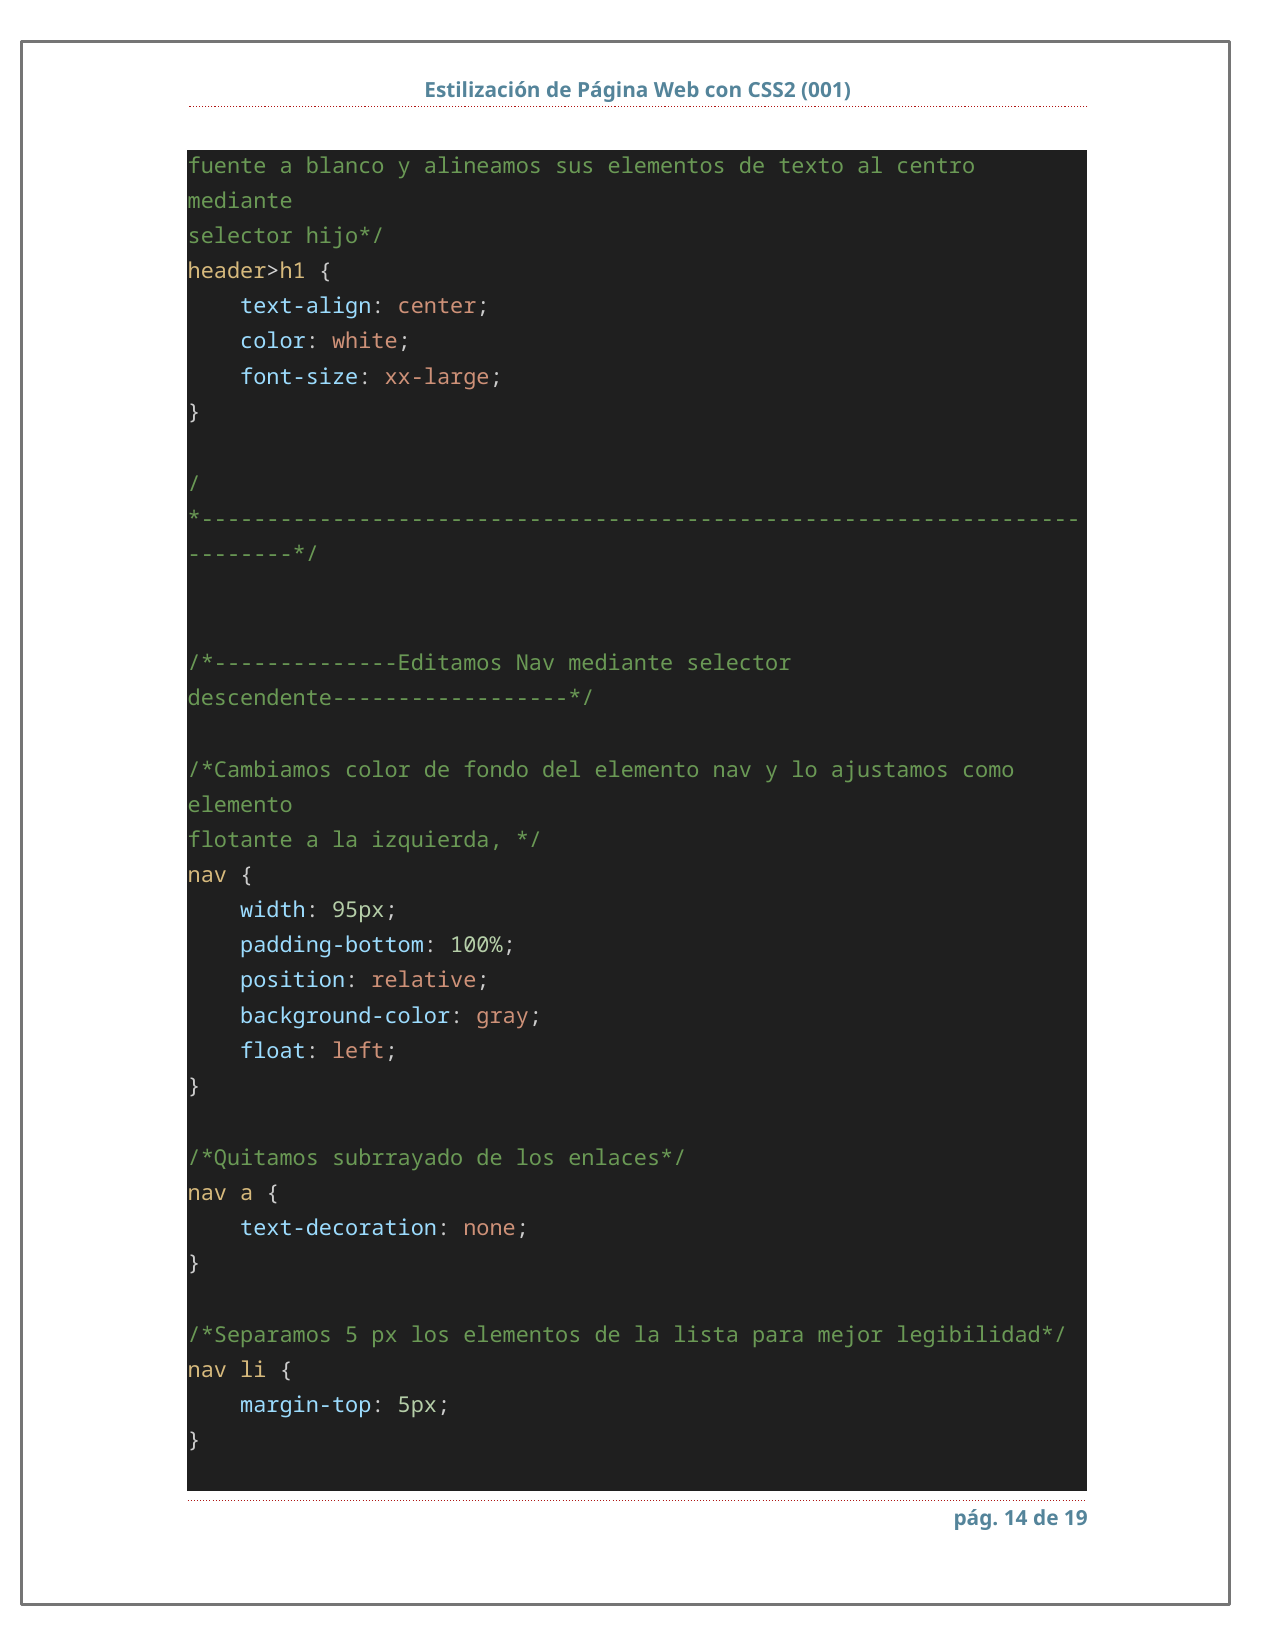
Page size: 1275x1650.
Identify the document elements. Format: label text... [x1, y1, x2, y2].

text /*---------------------------------------------------------------------------*/ [187, 468, 1087, 568]
text } [187, 1247, 1087, 1277]
text width: 95px; [187, 894, 1087, 924]
text margin-top: 5px; [187, 1389, 1087, 1419]
text padding-bottom: 100%; [187, 929, 1087, 959]
text /*--------------Editamos Nav mediante selector descendente------------------*/ [187, 647, 1087, 712]
text nav { [187, 859, 1087, 889]
text /*Cambiamos color de fondo del elemento nav y lo ajustamos como elemento [187, 754, 1087, 819]
text text-decoration: none; [187, 1212, 1087, 1242]
text flotante a la izquierda, */ [187, 824, 1087, 854]
text float: left; [187, 1035, 1087, 1064]
text /*Quitamos subrrayado de los enlaces*/ [187, 1142, 1087, 1172]
text selector hijo*/ [187, 220, 1087, 250]
text header>h1 { [187, 255, 1087, 285]
text } [187, 1070, 1087, 1099]
text nav li { [187, 1354, 1087, 1384]
text fuente a blanco y alineamos sus elementos de texto al centro mediante [187, 150, 1087, 215]
text color: white; [187, 326, 1087, 355]
text } [187, 396, 1087, 426]
text font-size: xx-large; [187, 361, 1087, 390]
text background-color: gray; [187, 999, 1087, 1029]
text nav a { [187, 1177, 1087, 1207]
text } [187, 1424, 1087, 1454]
text text-align: center; [187, 290, 1087, 320]
text /*Separamos 5 px los elementos de la lista para mejor legibilidad*/ [187, 1319, 1087, 1349]
text position: relative; [187, 964, 1087, 994]
